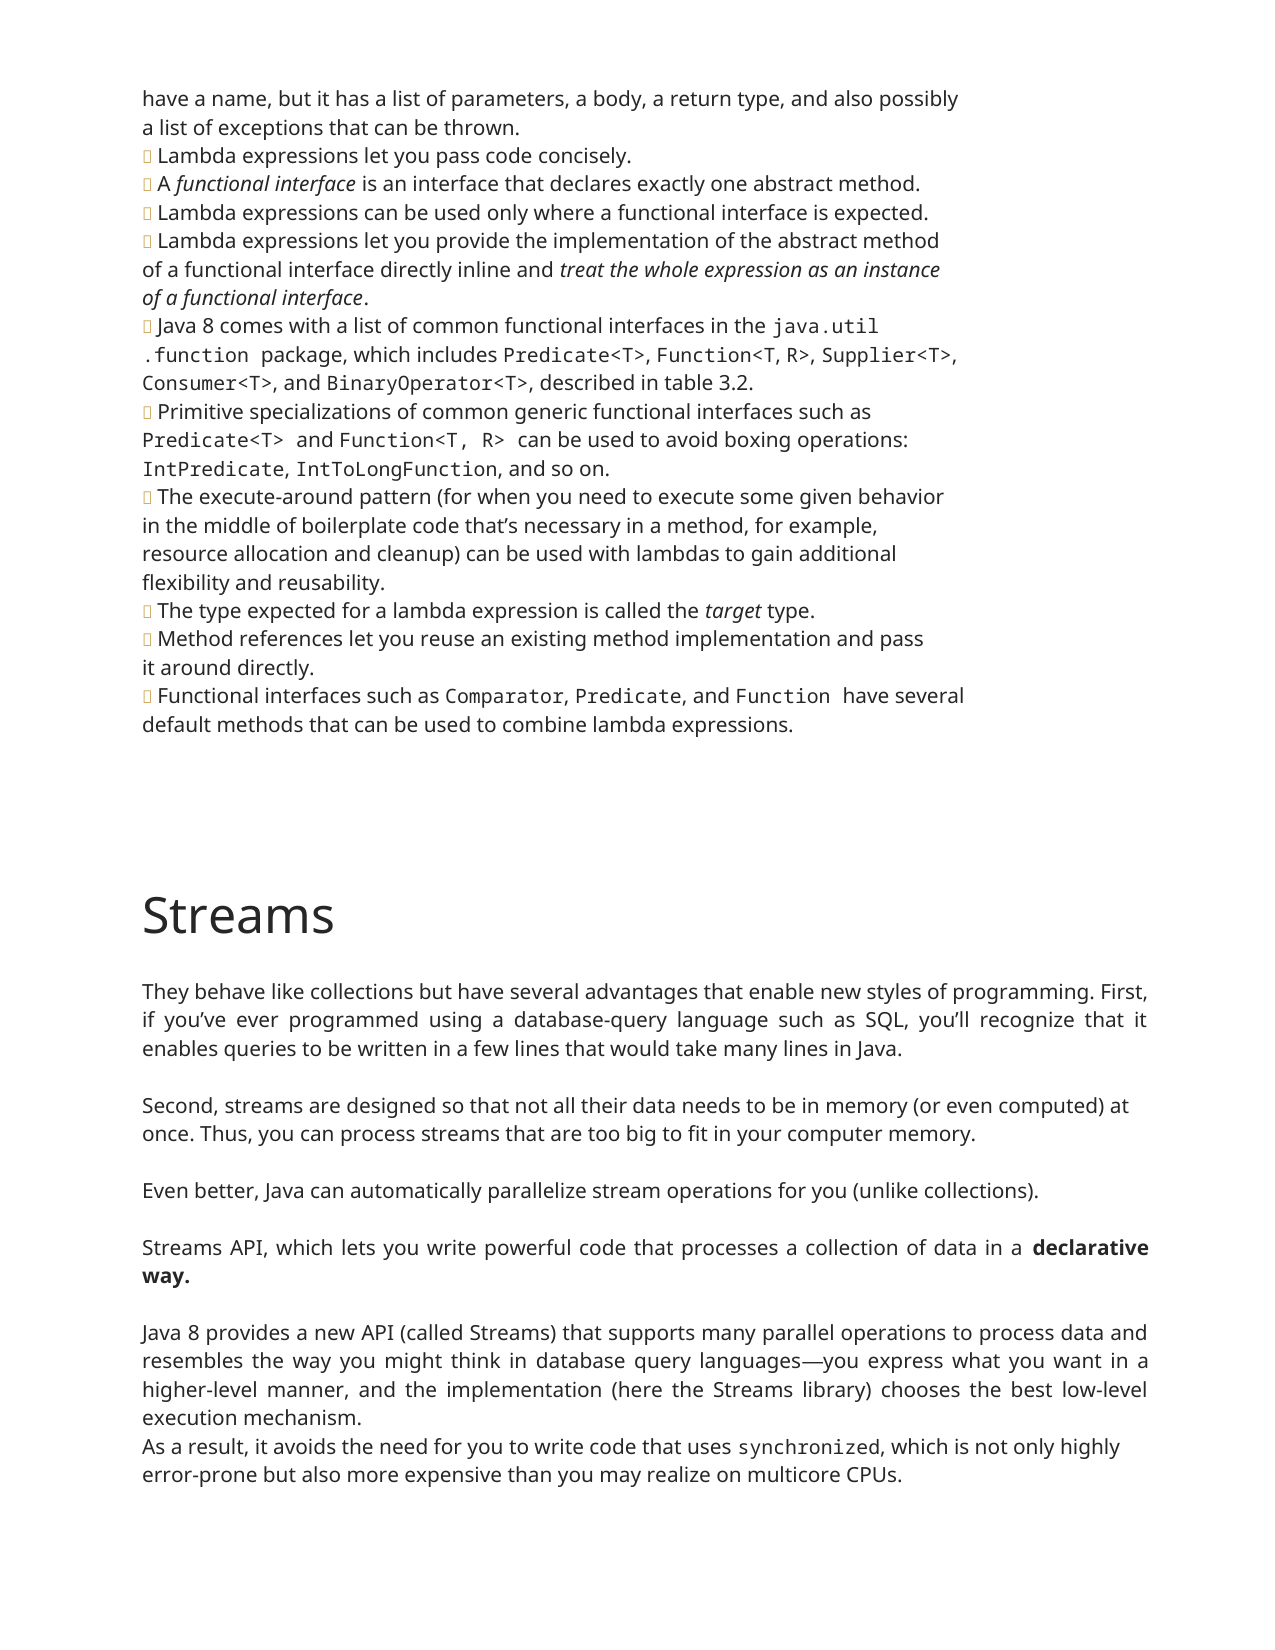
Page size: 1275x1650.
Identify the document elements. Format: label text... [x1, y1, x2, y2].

text have a name, but it has a list of parameters, a body, a return type, and also possibly [142, 84, 1149, 113]
text  Lambda expressions let you pass code concisely. [142, 141, 1149, 169]
text .function package, which includes Predicate<T>, Function<T, R>, Supplier<T>, [142, 340, 1149, 368]
text of a functional interface. [142, 283, 1149, 312]
text  The type expected for a lambda expression is called the target type. [142, 596, 1149, 624]
text flexibility and reusability. [142, 568, 1149, 596]
text  A functional interface is an interface that declares exactly one abstract method. [142, 169, 1149, 198]
text Even better, Java can automatically parallelize stream operations for you (unlike collections). [142, 1176, 1149, 1204]
text a list of exceptions that can be thrown. [142, 113, 1149, 141]
text default methods that can be used to combine lambda expressions. [142, 710, 1149, 738]
text of a functional interface directly inline and treat the whole expression as an instance [142, 255, 1149, 283]
text They behave like collections but have several advantages that enable new styles of programming. First, if you’ve ever programmed using a database-query language such as SQL, you’ll recognize that it enables queries to be written in a few lines that would take many lines in Java. [142, 977, 1149, 1062]
text Consumer<T>, and BinaryOperator<T>, described in table 3.2. [142, 368, 1149, 397]
text  Functional interfaces such as Comparator, Predicate, and Function have several [142, 681, 1149, 710]
text  Java 8 comes with a list of common functional interfaces in the java.util [142, 312, 1149, 340]
text  The execute-around pattern (for when you need to execute some given behavior [142, 482, 1149, 511]
text Java 8 provides a new API (called Streams) that supports many parallel operations to process data and resembles the way you might think in database query languages—you express what you want in a higher-level manner, and the implementation (here the Streams library) chooses the best low-level execution mechanism. [142, 1318, 1149, 1432]
text As a result, it avoids the need for you to write code that uses synchronized, which is not only highly [142, 1432, 1149, 1460]
text once. Thus, you can process streams that are too big to fit in your computer memory. [142, 1119, 1149, 1148]
text IntPredicate, IntToLongFunction, and so on. [142, 454, 1149, 482]
text  Primitive specializations of common generic functional interfaces such as [142, 397, 1149, 425]
text Predicate<T> and Function<T, R> can be used to avoid boxing operations: [142, 425, 1149, 454]
text  Method references let you reuse an existing method implementation and pass [142, 624, 1149, 653]
text Second, streams are designed so that not all their data needs to be in memory (or even computed) at [142, 1091, 1149, 1119]
text error-prone but also more expensive than you may realize on multicore CPUs. [142, 1460, 1149, 1489]
text  Lambda expressions let you provide the implementation of the abstract method [142, 226, 1149, 255]
text resource allocation and cleanup) can be used with lambdas to gain additional [142, 539, 1149, 568]
text  Lambda expressions can be used only where a functional interface is expected. [142, 198, 1149, 226]
text Streams [142, 880, 1149, 948]
text it around directly. [142, 653, 1149, 681]
text in the middle of boilerplate code that’s necessary in a method, for example, [142, 511, 1149, 539]
text Streams API, which lets you write powerful code that processes a collection of data in a declarative way. [142, 1233, 1149, 1290]
